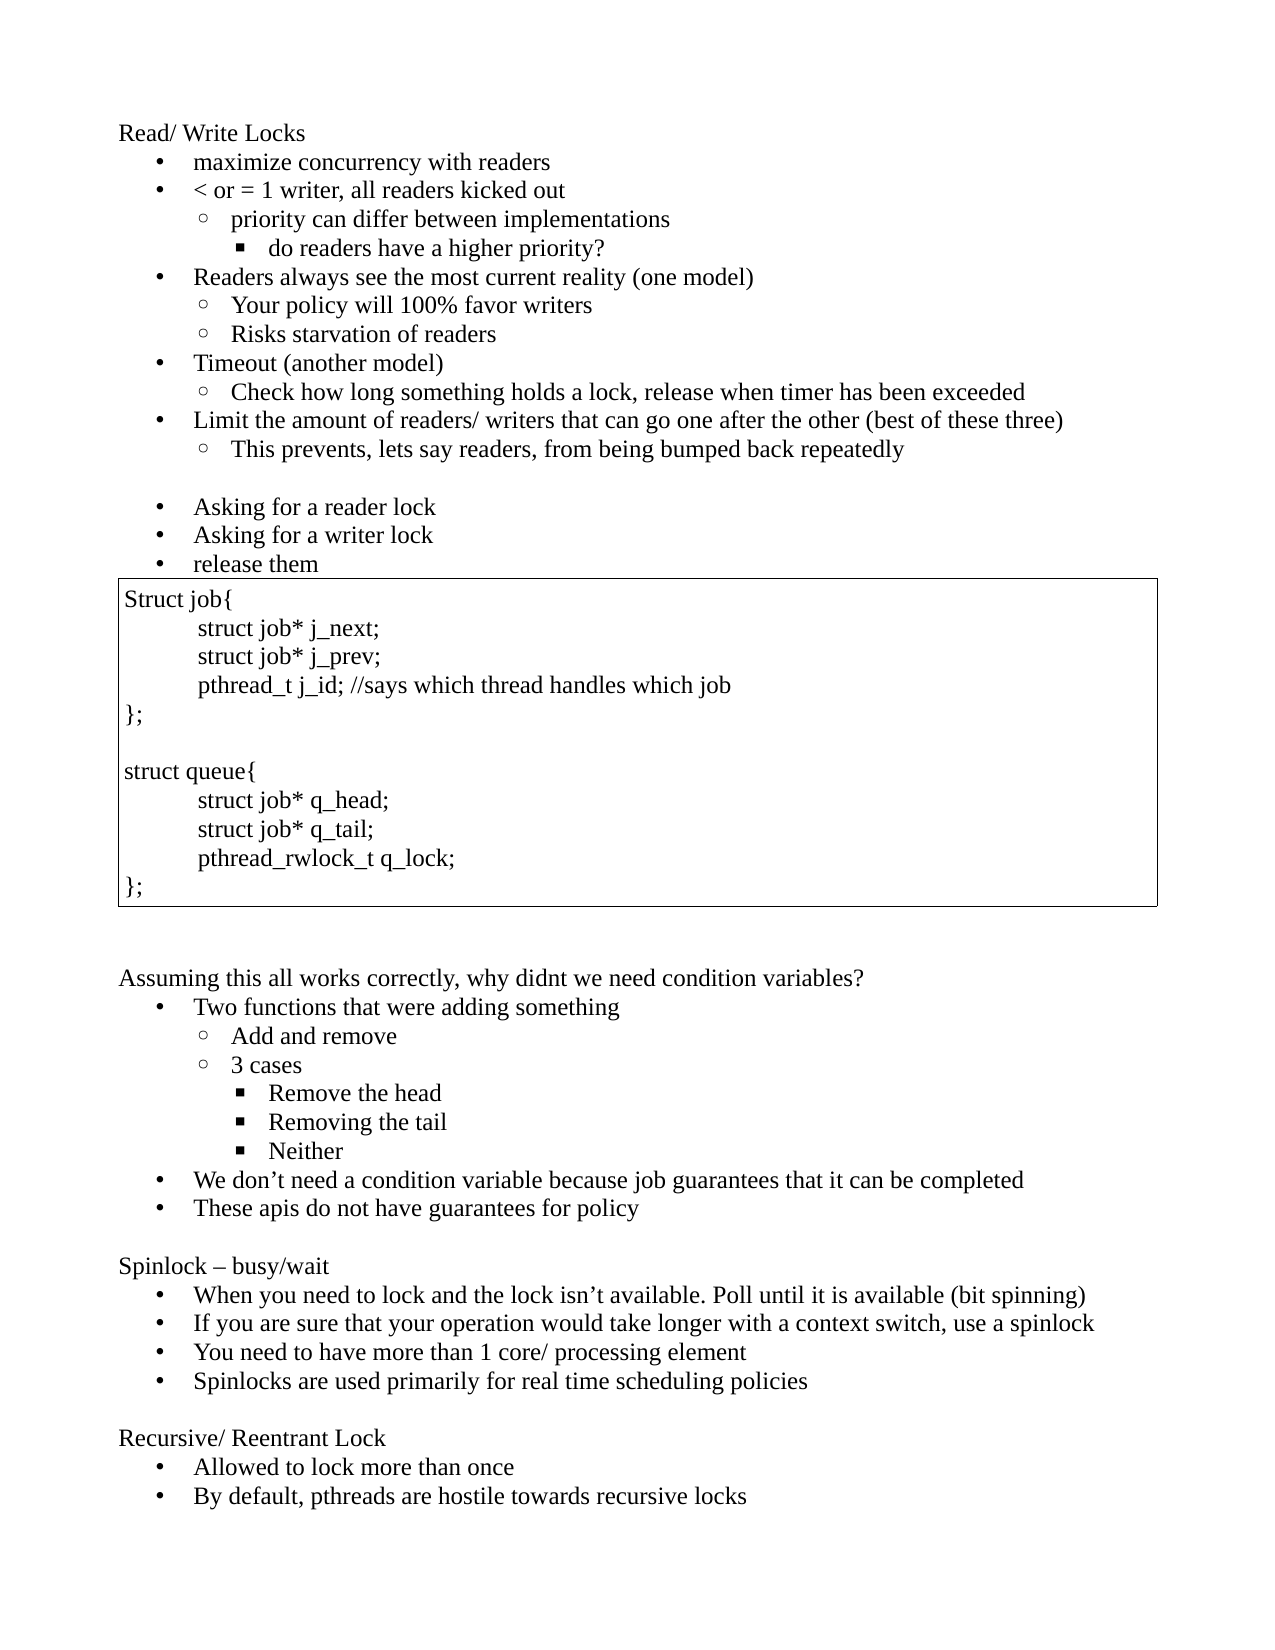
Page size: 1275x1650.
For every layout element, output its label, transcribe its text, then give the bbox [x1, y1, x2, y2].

list These apis do not have guarantees for policy [156, 1193, 1157, 1222]
list This prevents, lets say readers, from being bumped back repeatedly [193, 434, 1157, 463]
list Your policy will 100% favor writers [193, 291, 1157, 319]
list release them [156, 549, 1157, 578]
list Spinlocks are used primarily for real time scheduling policies [156, 1366, 1157, 1395]
list Neither [231, 1136, 1157, 1165]
list 3 cases [193, 1050, 1157, 1078]
text Assuming this all works correctly, why didnt we need condition variables? [118, 963, 1157, 992]
text Read/ Write Locks [118, 118, 1157, 147]
list By default, pthreads are hostile towards recursive locks [156, 1481, 1157, 1510]
list Two functions that were adding something [156, 992, 1157, 1021]
list Timeout (another model) [156, 348, 1157, 377]
text Spinlock – busy/wait [118, 1251, 1157, 1280]
list Remove the head [231, 1078, 1157, 1107]
list < or = 1 writer, all readers kicked out [156, 176, 1157, 204]
list If you are sure that your operation would take longer with a context switch, use a spinlock [156, 1308, 1157, 1337]
list Readers always see the most current reality (one model) [156, 262, 1157, 291]
list Limit the amount of readers/ writers that can go one after the other (best of these three) [156, 406, 1157, 434]
text Recursive/ Reentrant Lock [118, 1423, 1157, 1452]
list Asking for a writer lock [156, 521, 1157, 549]
list Check how long something holds a lock, release when timer has been exceeded [193, 377, 1157, 406]
list You need to have more than 1 core/ processing element [156, 1337, 1157, 1366]
list priority can differ between implementations [193, 204, 1157, 233]
list Allowed to lock more than once [156, 1452, 1157, 1481]
list When you need to lock and the lock isn’t available. Poll until it is available (bit spinning) [156, 1280, 1157, 1308]
list Asking for a reader lock [156, 492, 1157, 521]
list Add and remove [193, 1021, 1157, 1050]
list We don’t need a condition variable because job guarantees that it can be completed [156, 1165, 1157, 1193]
table_header Struct job{ struct job* j_next; struct job* j_prev; pthread_t j_id; //says which thread handles which job }; struct queue{ struct job* q_head; struct job* q_tail; pthread_rwlock_t q_lock; }; [119, 579, 1157, 906]
list do readers have a higher priority? [231, 233, 1157, 262]
list Removing the tail [231, 1107, 1157, 1136]
list maximize concurrency with readers [156, 147, 1157, 176]
list Risks starvation of readers [193, 319, 1157, 348]
